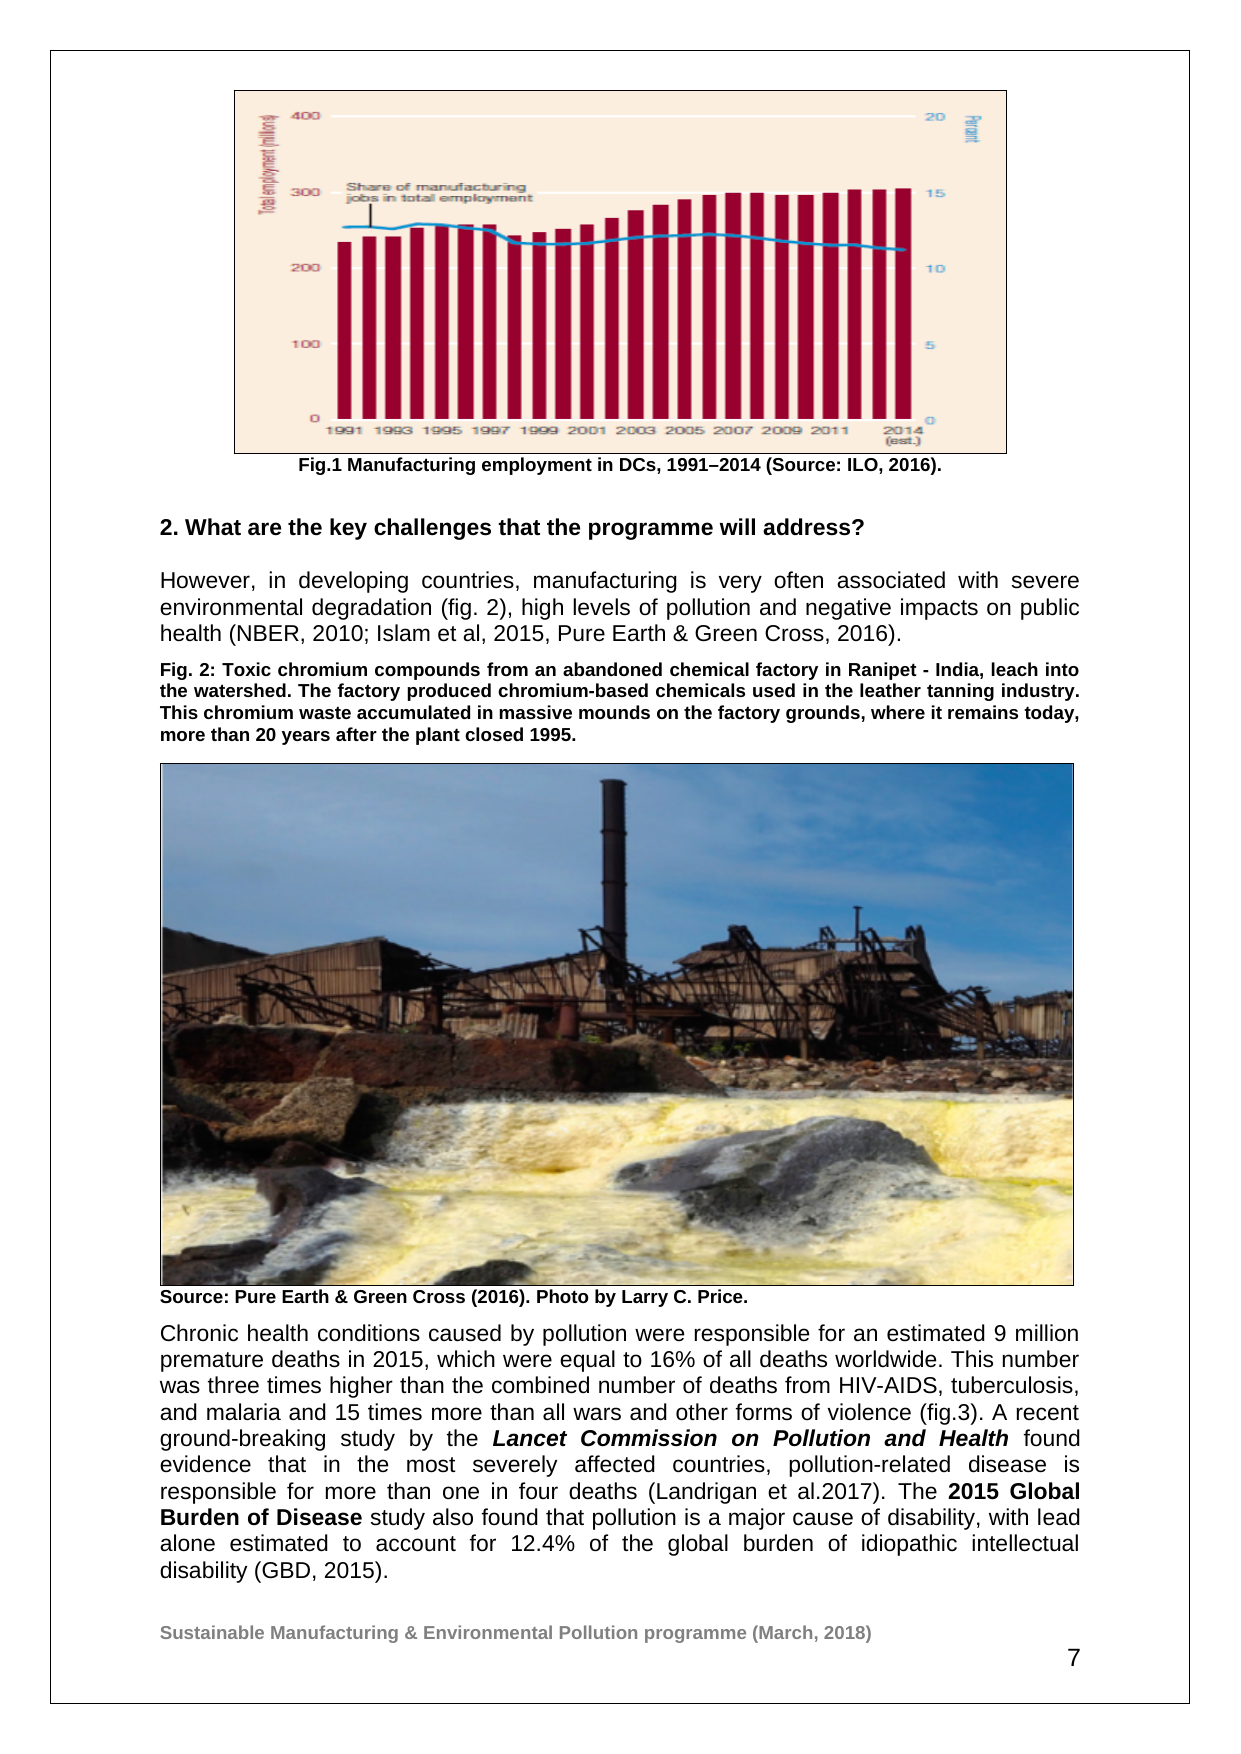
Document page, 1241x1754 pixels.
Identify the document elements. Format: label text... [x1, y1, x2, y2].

text Chronic health conditions caused by pollution were responsible for an estimated 9 million premature deaths in 2015, which were equal to 16% of all deaths worldwide. This number was three times higher than the combined number of deaths from HIV-AIDS, tuberculosis, and malaria and 15 times more than all wars and other forms of violence (fig.3). A recent ground-breaking study by the Lancet Commission on Pollution and Health found evidence that in the most severely affected countries, pollution-related disease is responsible for more than one in four deaths (Landrigan et al.2017). The 2015 Global Burden of Disease study also found that pollution is a major cause of disability, with lead alone estimated to account for 12.4% of the global burden of idiopathic intellectual disability (GBD, 2015). [159, 1319, 1081, 1583]
text Fig. 2: Toxic chromium compounds from an abandoned chemical factory in Ranipet - India, leach into the watershed. The factory produced chromium-based chemicals used in the leather tanning industry. This chromium waste accumulated in massive mounds on the factory grounds, where it remains today, more than 20 years after the plant closed 1995. [159, 659, 1081, 745]
text Fig.1 Manufacturing employment in DCs, 1991–2014 (Source: ILO, 2016). [159, 74, 1081, 476]
text 2. What are the key challenges that the programme will address? However, in developing countries, manufacturing is very often associated with severe environmental degradation (fig. 2), high levels of pollution and negative impacts on public health (NBER, 2010; Islam et al, 2015, Pure Earth & Green Cross, 2016). [159, 488, 1081, 646]
text Source: Pure Earth & Green Cross (2016). Photo by Larry C. Price. [159, 745, 1081, 1307]
